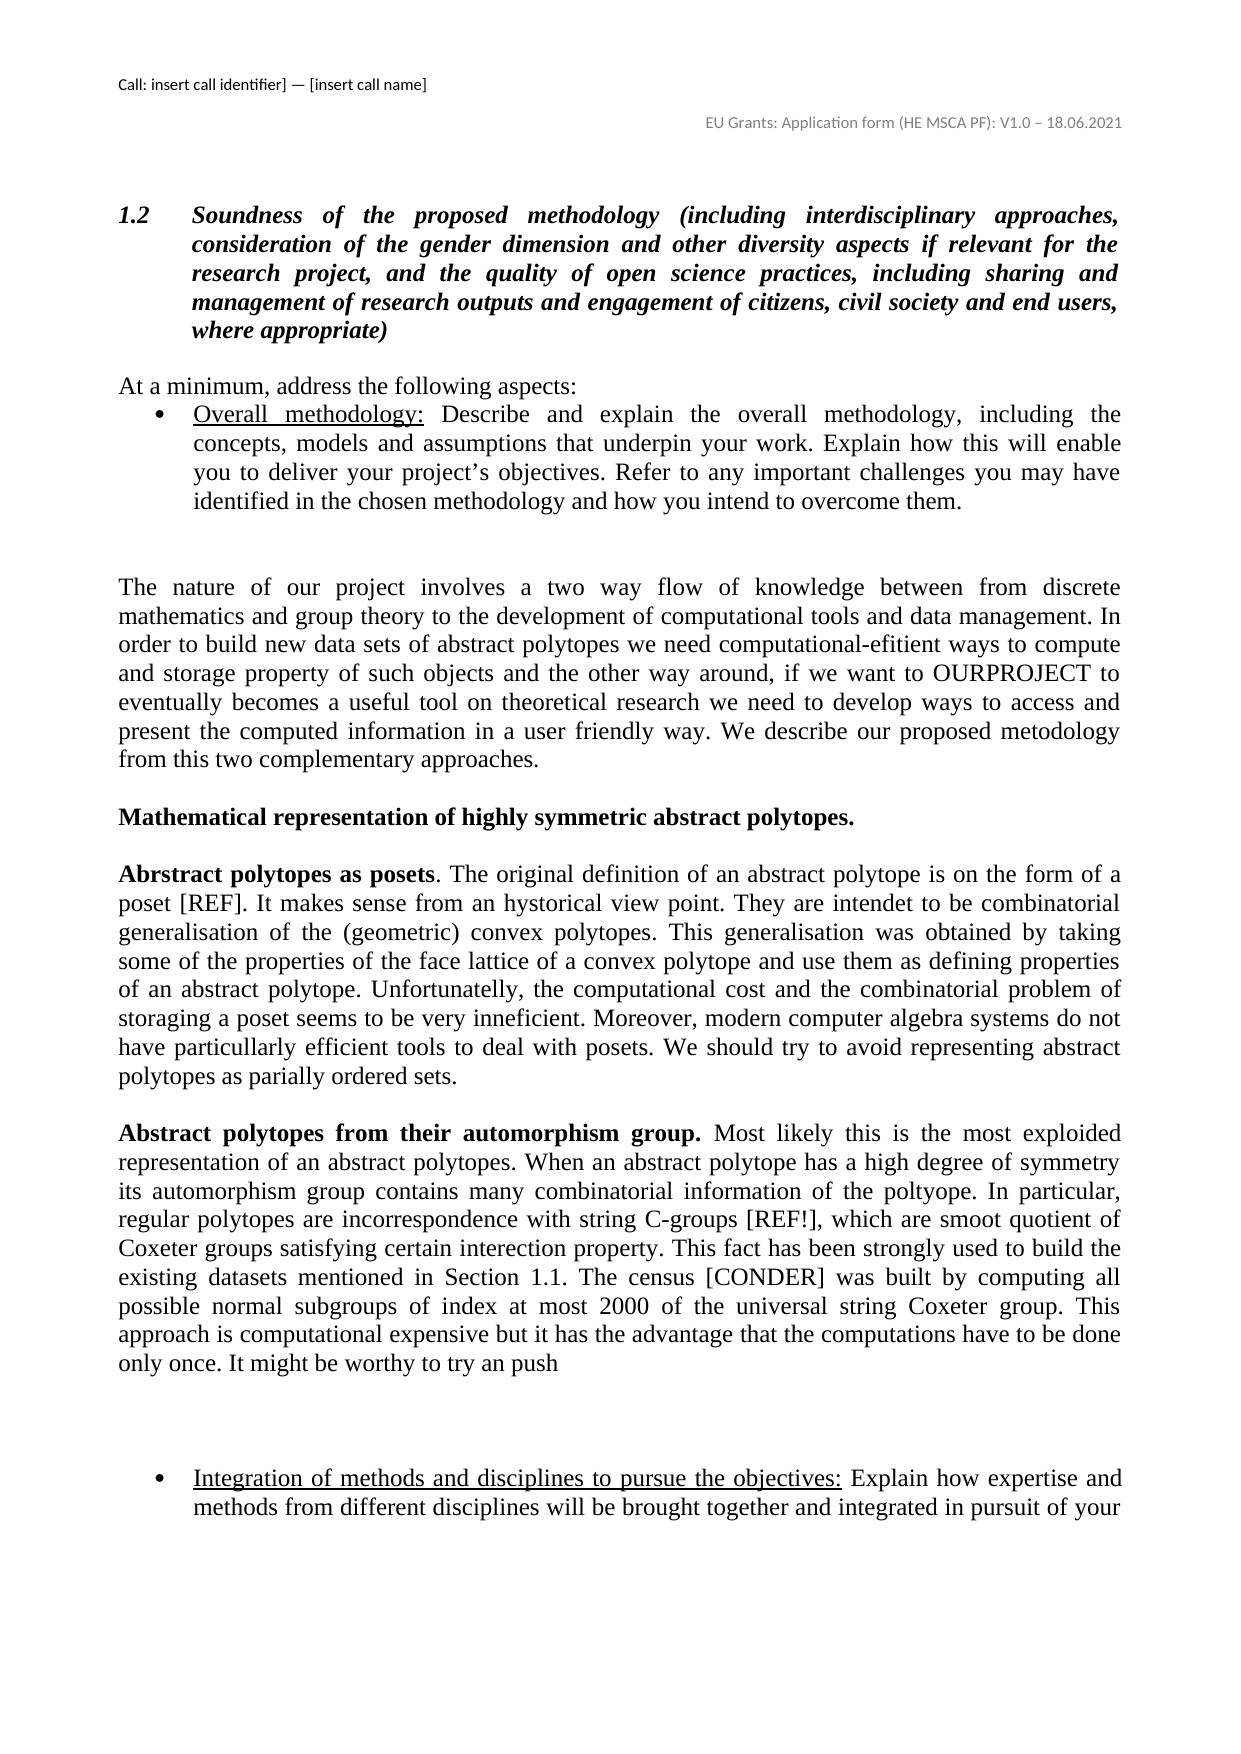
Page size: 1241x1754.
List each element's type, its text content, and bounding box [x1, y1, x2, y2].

list Abstract polytopes from their automorphism group. Most likely this is the most exploided representation of an abstract polytopes. When an abstract polytope has a high degree of symmetry its automorphism group contains many combinatorial information of the poltyope. In particular, regular polytopes are incorrespondence with string C-groups [REF!], which are smoot quotient of Coxeter groups satisfying certain interection property. This fact has been strongly used to build the existing datasets mentioned in Section 1.1. The census [CONDER] was built by computing all possible normal subgroups of index at most 2000 of the universal string Coxeter group. This approach is computational expensive but it has the advantage that the computations have to be done only once. It might be worthy to try an push [118, 1118, 1122, 1377]
list The nature of our project involves a two way flow of knowledge between from discrete mathematics and group theory to the development of computational tools and data management. In order to build new data sets of abstract polytopes we need computational-efitient ways to compute and storage property of such objects and the other way around, if we want to OURPROJECT to eventually becomes a useful tool on theoretical research we need to develop ways to access and present the computed information in a user friendly way. We describe our proposed metodology from this two complementary approaches. [118, 572, 1122, 773]
list Soundness of the proposed methodology (including interdisciplinary approaches, consideration of the gender dimension and other diversity aspects if relevant for the research project, and the quality of open science practices, including sharing and management of research outputs and engagement of citizens, civil society and end users, where appropriate) [118, 201, 1122, 344]
list Overall methodology: Describe and explain the overall methodology, including the concepts, models and assumptions that underpin your work. Explain how this will enable you to deliver your project’s objectives. Refer to any important challenges you may have identified in the chosen methodology and how you intend to overcome them. [156, 399, 1122, 514]
list Mathematical representation of highly symmetric abstract polytopes. [118, 802, 1122, 831]
list Abrstract polytopes as posets. The original definition of an abstract polytope is on the form of a poset [REF]. It makes sense from an hystorical view point. They are intendet to be combinatorial generalisation of the (geometric) convex polytopes. This generalisation was obtained by taking some of the properties of the face lattice of a convex polytope and use them as defining properties of an abstract polytope. Unfortunatelly, the computational cost and the combinatorial problem of storaging a poset seems to be very inneficient. Moreover, modern computer algebra systems do not have particullarly efficient tools to deal with posets. We should try to avoid representing abstract polytopes as parially ordered sets. [118, 859, 1122, 1089]
text At a minimum, address the following aspects: [118, 371, 1122, 399]
list Integration of methods and disciplines to pursue the objectives: Explain how expertise and methods from different disciplines will be brought together and integrated in pursuit of your [156, 1463, 1122, 1549]
